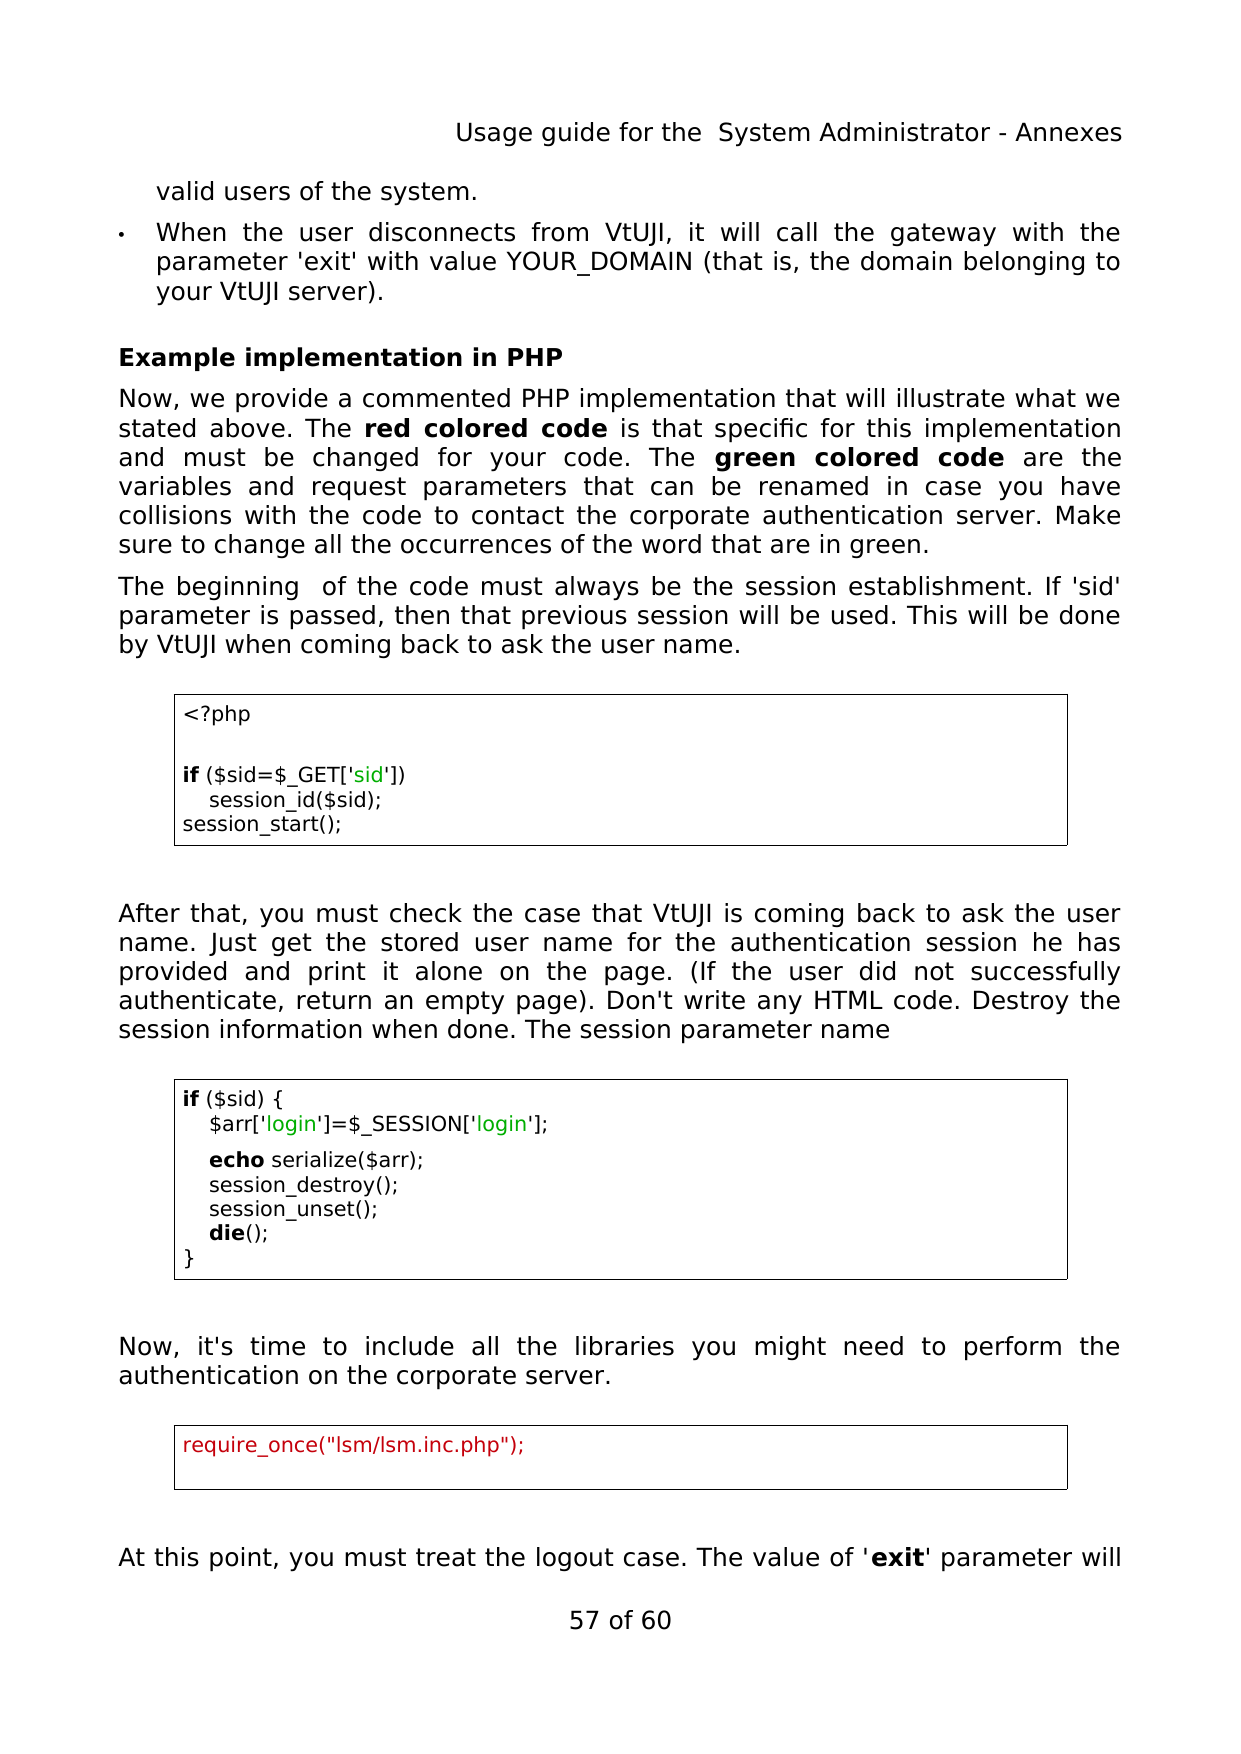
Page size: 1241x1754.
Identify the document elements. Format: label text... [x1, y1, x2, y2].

text require_once("lsm/lsm.inc.php"); [182, 1433, 1058, 1458]
list When the user disconnects from VtUJI, it will call the gateway with the parameter 'exit' with value YOUR_DOMAIN (that is, the domain belonging to your VtUJI server). [118, 218, 1122, 306]
text Now, it's time to include all the libraries you might need to perform the authentication on the corporate server. [118, 1332, 1122, 1391]
text At this point, you must treat the logout case. The value of 'exit' parameter will [118, 1543, 1122, 1572]
subtitle Example implementation in PHP [118, 343, 1122, 372]
text if ($sid=$_GET['sid']) session_id($sid); session_start(); [182, 739, 1058, 836]
text The beginning of the code must always be the session establishment. If 'sid' parameter is passed, then that previous session will be used. This will be done by VtUJI when coming back to ask the user name. [118, 572, 1122, 659]
text if ($sid) { $arr['login']=$_SESSION['login']; [182, 1087, 1058, 1136]
list valid users of the system. [118, 177, 1122, 206]
text echo serialize($arr); session_destroy(); session_unset(); die(); } [182, 1148, 1058, 1270]
text <?php [182, 702, 1058, 727]
text After that, you must check the case that VtUJI is coming back to ask the user name. Just get the stored user name for the authentication session he has provided and print it alone on the page. (If the user did not successfully authenticate, return an empty page). Don't write any HTML code. Destroy the session information when done. The session parameter name [118, 899, 1122, 1044]
text Now, we provide a commented PHP implementation that will illustrate what we stated above. The red colored code is that specific for this implementation and must be changed for your code. The green colored code are the variables and request parameters that can be renamed in case you have collisions with the code to contact the corporate authentication server. Make sure to change all the occurrences of the word that are in green. [118, 384, 1122, 559]
